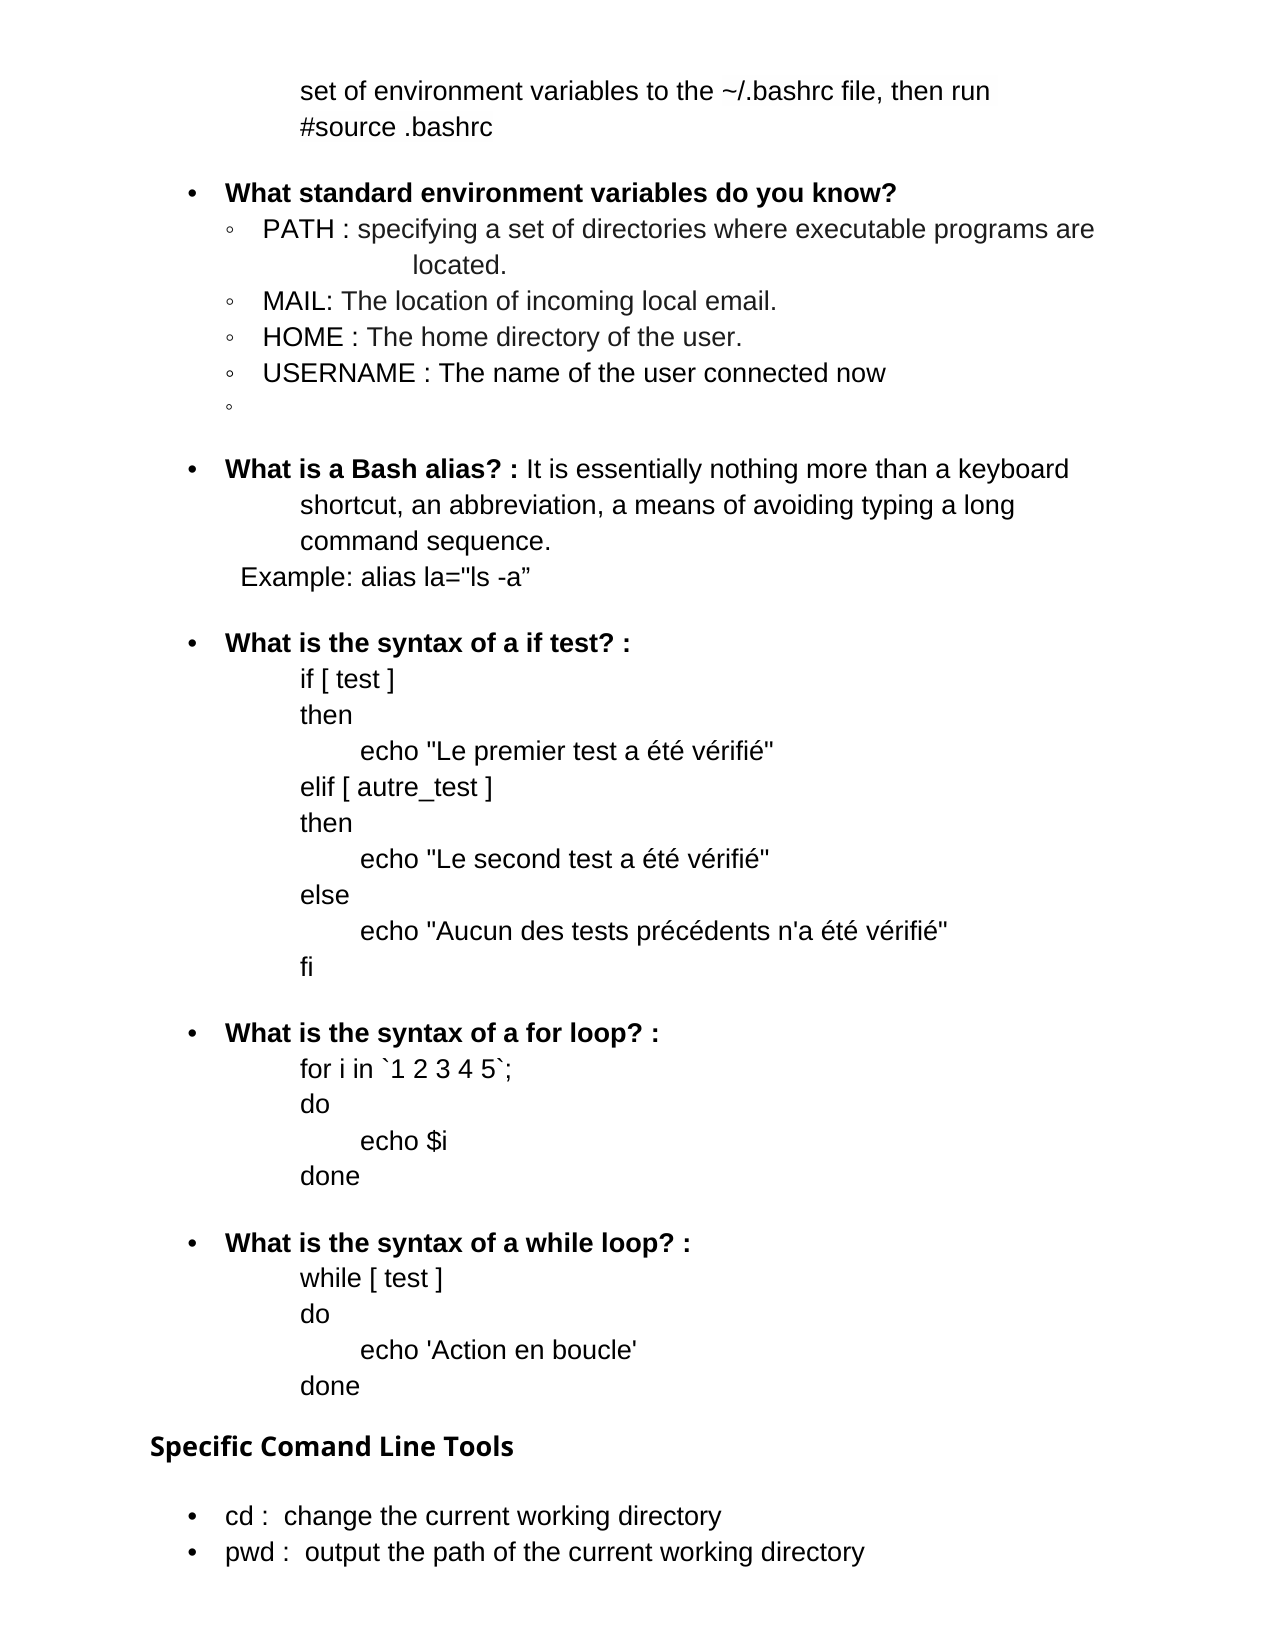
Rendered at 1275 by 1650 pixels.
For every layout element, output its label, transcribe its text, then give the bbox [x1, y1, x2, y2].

list What is a Bash alias? : It is essentially nothing more than a keyboard shortcut, an abbreviation, a means of avoiding typing a long command sequence. [187, 453, 1125, 556]
text Specific Comand Line Tools [150, 1427, 1125, 1464]
list pwd : output the path of the current working directory [187, 1536, 1125, 1567]
list MAIL: The location of incoming local email. [225, 285, 1125, 316]
list What is the syntax of a if test? : if [ test ] then echo "Le premier test a été vérifié" elif [ autre_test ] then echo "Le second test a été vérifié" else echo "Aucun des tests précédents n'a été vérifié" fi [187, 627, 1125, 982]
list HOME : The home directory of the user. [225, 321, 1125, 352]
text Example: alias la="ls -a” [150, 561, 1125, 592]
list What is the syntax of a for loop? : for i in `1 2 3 4 5`; do echo $i done [187, 1017, 1125, 1192]
list PATH : specifying a set of directories where executable programs are located. [225, 213, 1125, 280]
list What is the syntax of a while loop? : while [ test ] do echo 'Action en boucle' done [187, 1227, 1125, 1402]
list set of environment variables to the ~/.bashrc file, then run #source .bashrc [187, 75, 1125, 142]
list What standard environment variables do you know? [187, 177, 1125, 208]
list USERNAME : The name of the user connected now [225, 357, 1125, 388]
list cd : change the current working directory [187, 1500, 1125, 1531]
